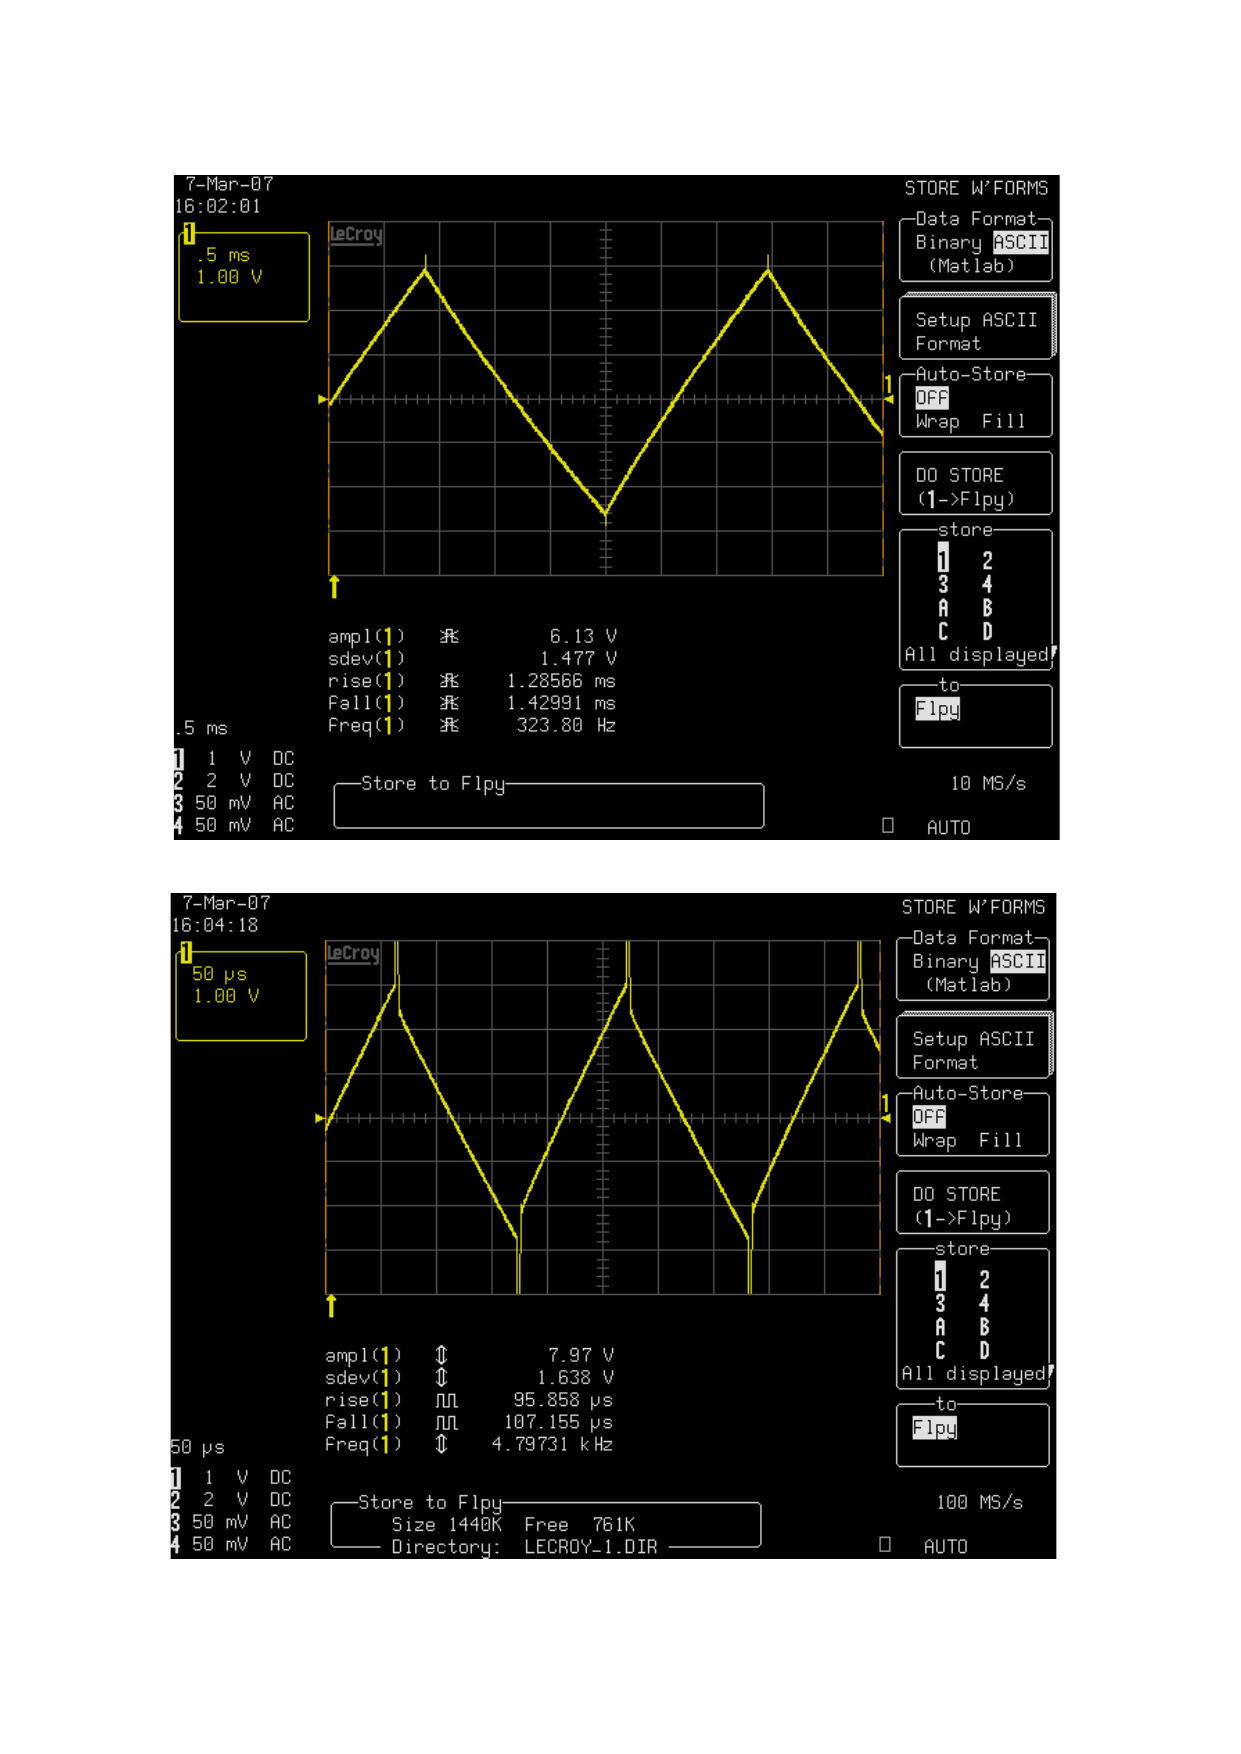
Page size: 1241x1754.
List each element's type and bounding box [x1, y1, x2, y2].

picture [173, 175, 1060, 840]
picture [170, 893, 1057, 1559]
